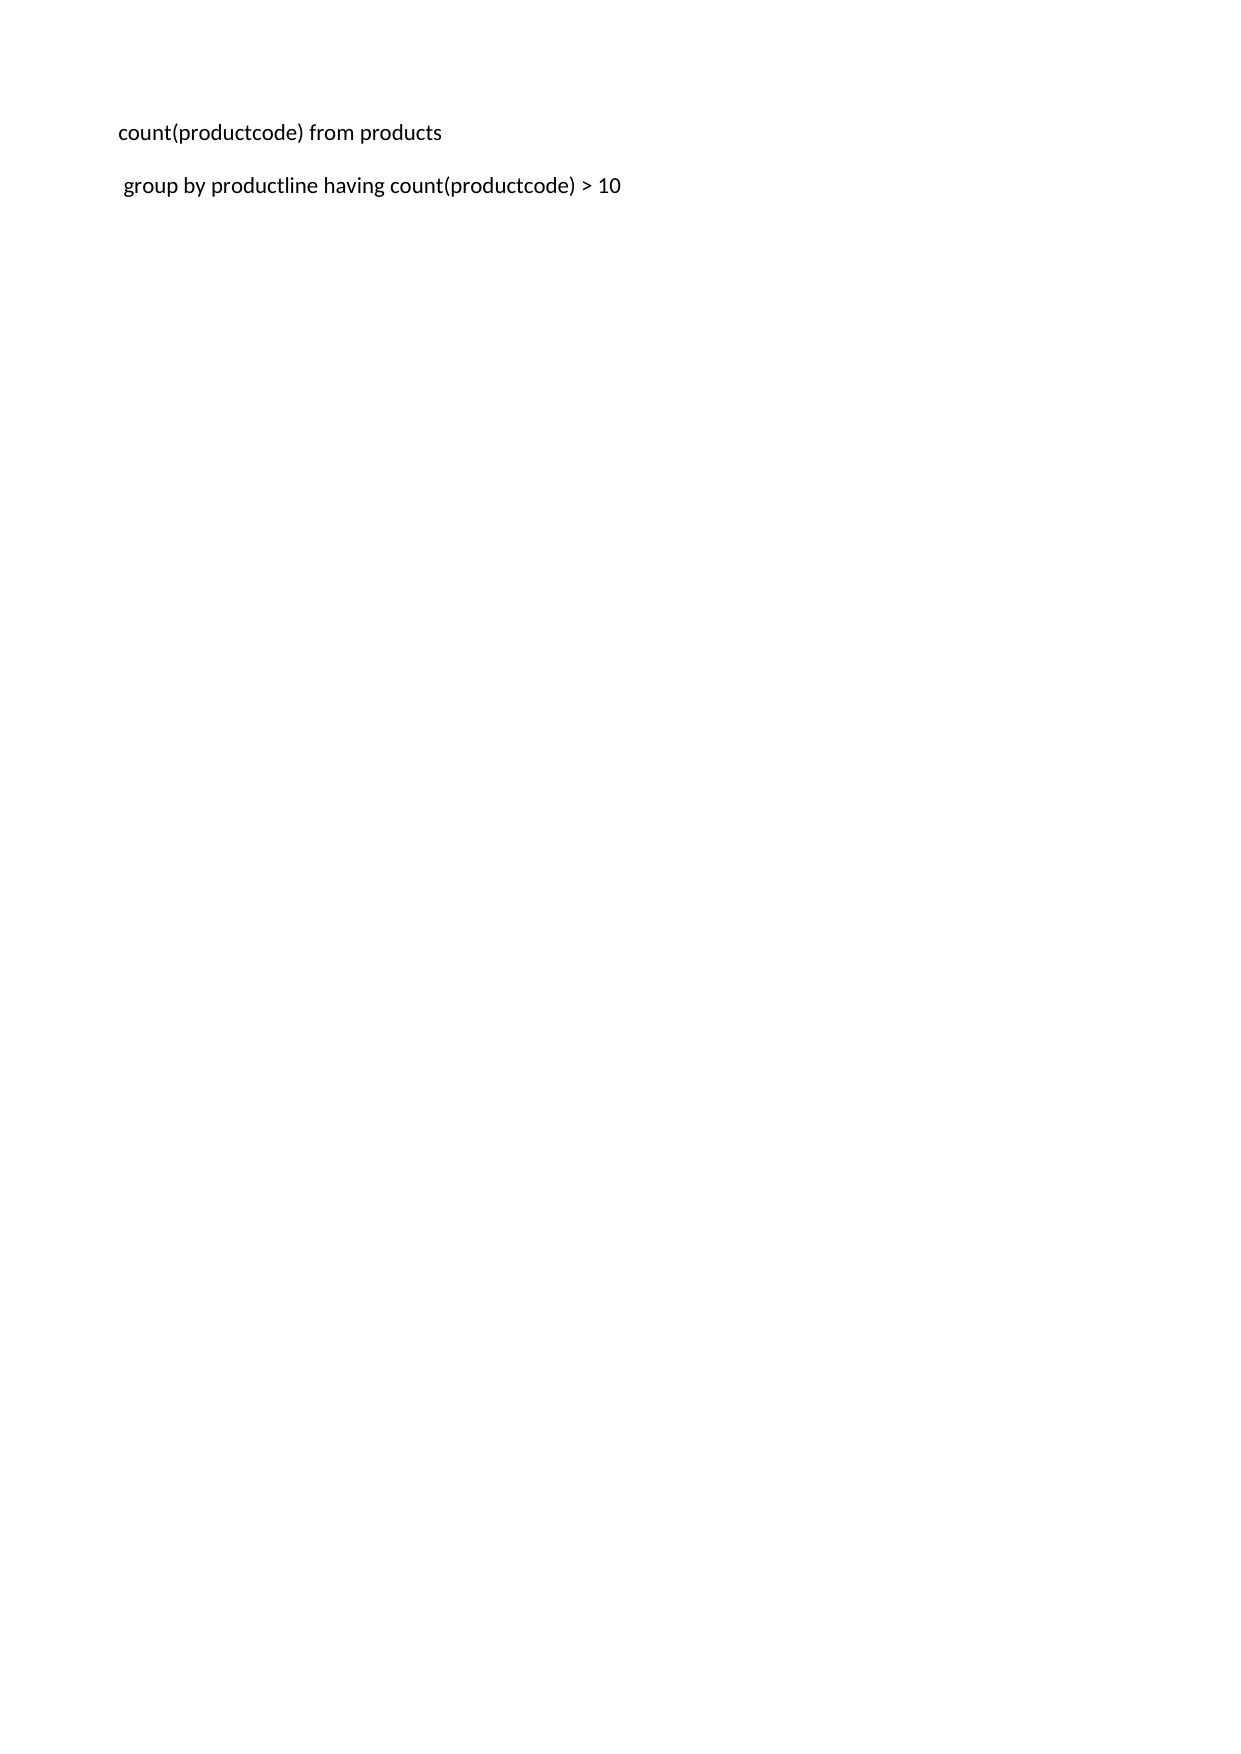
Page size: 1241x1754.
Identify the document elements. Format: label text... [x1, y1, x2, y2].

text count(productcode) from products [118, 118, 1122, 146]
text group by productline having count(productcode) > 10 [118, 171, 1122, 199]
